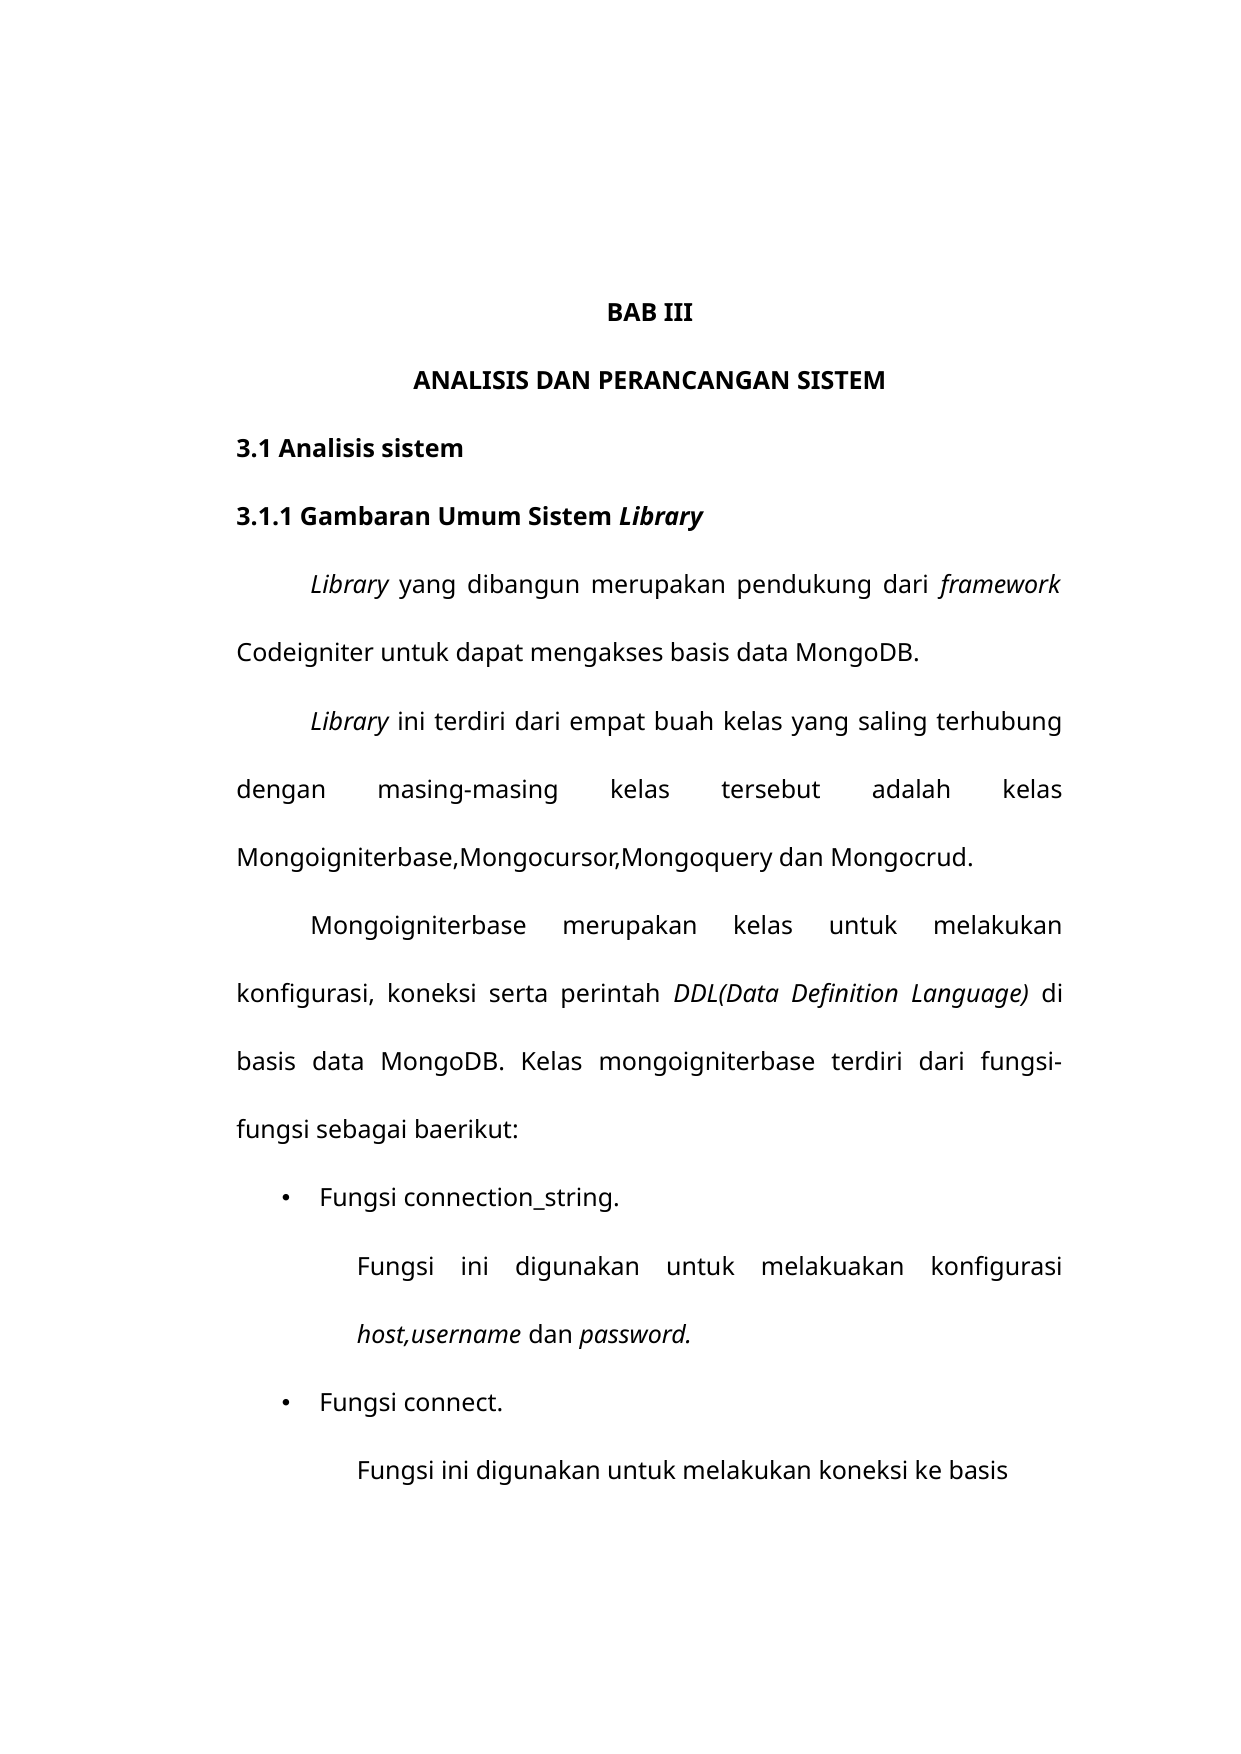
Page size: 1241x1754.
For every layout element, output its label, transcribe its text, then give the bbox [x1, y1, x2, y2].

text Library yang dibangun merupakan pendukung dari framework Codeigniter untuk dapat mengakses basis data MongoDB. [236, 567, 1063, 669]
list Fungsi ini digunakan untuk melakukan koneksi ke basis [319, 1453, 1063, 1487]
text Library ini terdiri dari empat buah kelas yang saling terhubung dengan masing-masing kelas tersebut adalah kelas Mongoigniterbase,Mongocursor,Mongoquery dan Mongocrud. [236, 703, 1063, 873]
text Mongoigniterbase merupakan kelas untuk melakukan konfigurasi, koneksi serta perintah DDL(Data Definition Language) di basis data MongoDB. Kelas mongoigniterbase terdiri dari fungsi-fungsi sebagai baerikut: [236, 908, 1063, 1146]
text 3.1.1 Gambaran Umum Sistem Library [236, 499, 1063, 533]
list Fungsi connection_string. [282, 1180, 1063, 1214]
list Fungsi ini digunakan untuk melakuakan konfigurasi host,username dan password. [319, 1248, 1063, 1350]
text 3.1 Analisis sistem [236, 431, 1063, 465]
text BAB III [236, 294, 1063, 328]
text ANALISIS DAN PERANCANGAN SISTEM [236, 363, 1063, 397]
list Fungsi connect. [282, 1384, 1063, 1418]
